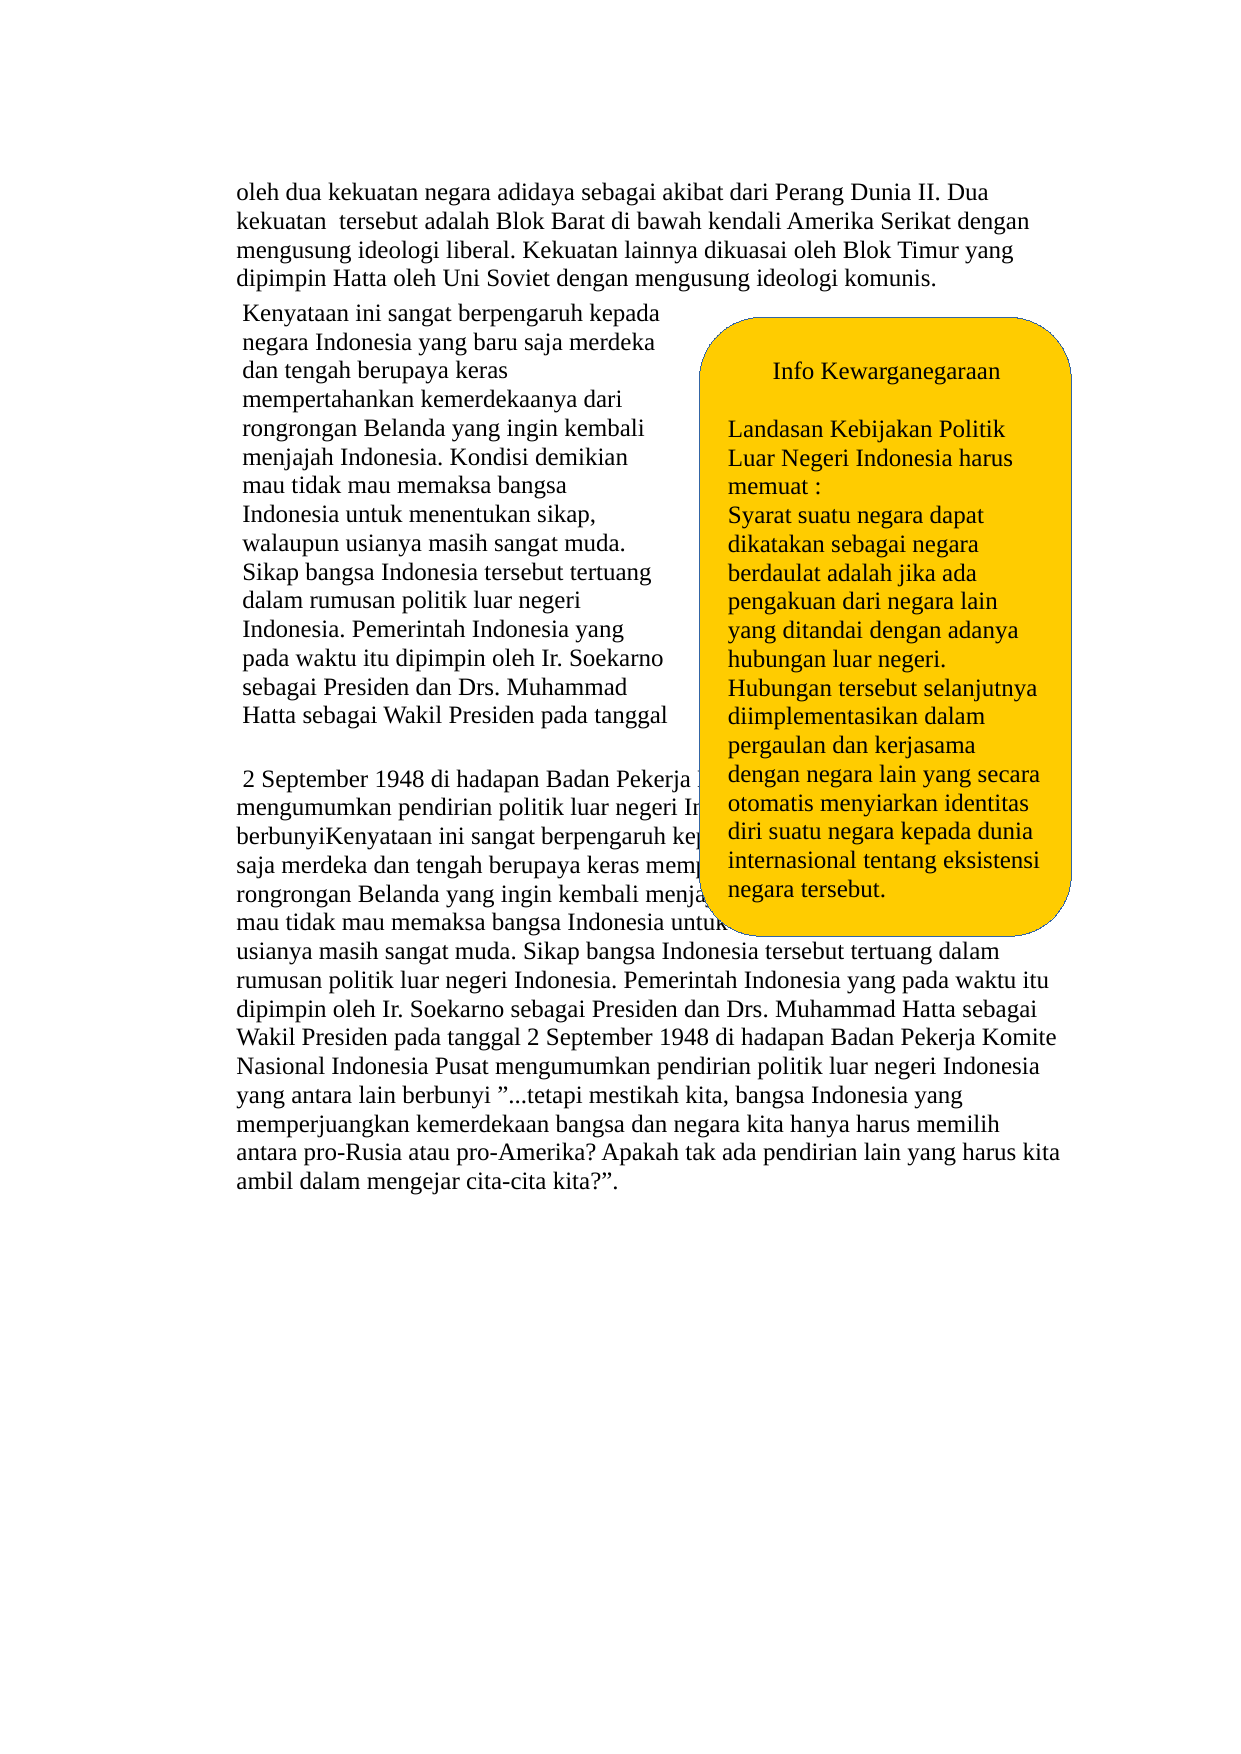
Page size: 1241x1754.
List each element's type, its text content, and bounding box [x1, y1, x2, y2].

text oleh dua kekuatan negara adidaya sebagai akibat dari Perang Dunia II. Dua kekuatan tersebut adalah Blok Barat di bawah kendali Amerika Serikat dengan mengusung ideologi liberal. Kekuatan lainnya dikuasai oleh Blok Timur yang dipimpin Hatta oleh Uni Soviet dengan mengusung ideologi komunis. [236, 177, 1063, 292]
table_header Kenyataan ini sangat berpengaruh kepada negara Indonesia yang baru saja merdeka dan tengah berupaya keras mempertahankan kemerdekaanya dari rongrongan Belanda yang ingin kembali menjajah Indonesia. Kondisi demikian mau tidak mau memaksa bangsa Indonesia untuk menentukan sikap, walaupun usianya masih sangat muda. Sikap bangsa Indonesia tersebut tertuang dalam rumusan politik luar negeri Indonesia. Pemerintah Indonesia yang pada waktu itu dipimpin oleh Ir. Soekarno sebagai Presiden dan Drs. Muhammad Hatta sebagai Wakil Presiden pada tanggal [236, 292, 674, 735]
text 2 September 1948 di hadapan Badan Pekerja Komite Nasional Indonesia Pusat mengumumkan pendirian politik luar negeri Indonesia yang antara lain berbunyiKenyataan ini sangat berpengaruh kepada negara Indonesia yang baru saja merdeka dan tengah berupaya keras mempertahankan kemerdekaanya dari rongrongan Belanda yang ingin kembali menjajah Indonesia. Kondisi demikian mau tidak mau memaksa bangsa Indonesia untuk menentukan sikap, walaupun usianya masih sangat muda. Sikap bangsa Indonesia tersebut tertuang dalam rumusan politik luar negeri Indonesia. Pemerintah Indonesia yang pada waktu itu dipimpin oleh Ir. Soekarno sebagai Presiden dan Drs. Muhammad Hatta sebagai Wakil Presiden pada tanggal 2 September 1948 di hadapan Badan Pekerja Komite Nasional Indonesia Pusat mengumumkan pendirian politik luar negeri Indonesia yang antara lain berbunyi ”...tetapi mestikah kita, bangsa Indonesia yang memperjuangkan kemerdekaan bangsa dan negara kita hanya harus memilih antara pro-Rusia atau pro-Amerika? Apakah tak ada pendirian lain yang harus kita ambil dalam mengejar cita-cita kita?”. [236, 764, 1063, 1195]
table_header [674, 292, 1105, 735]
